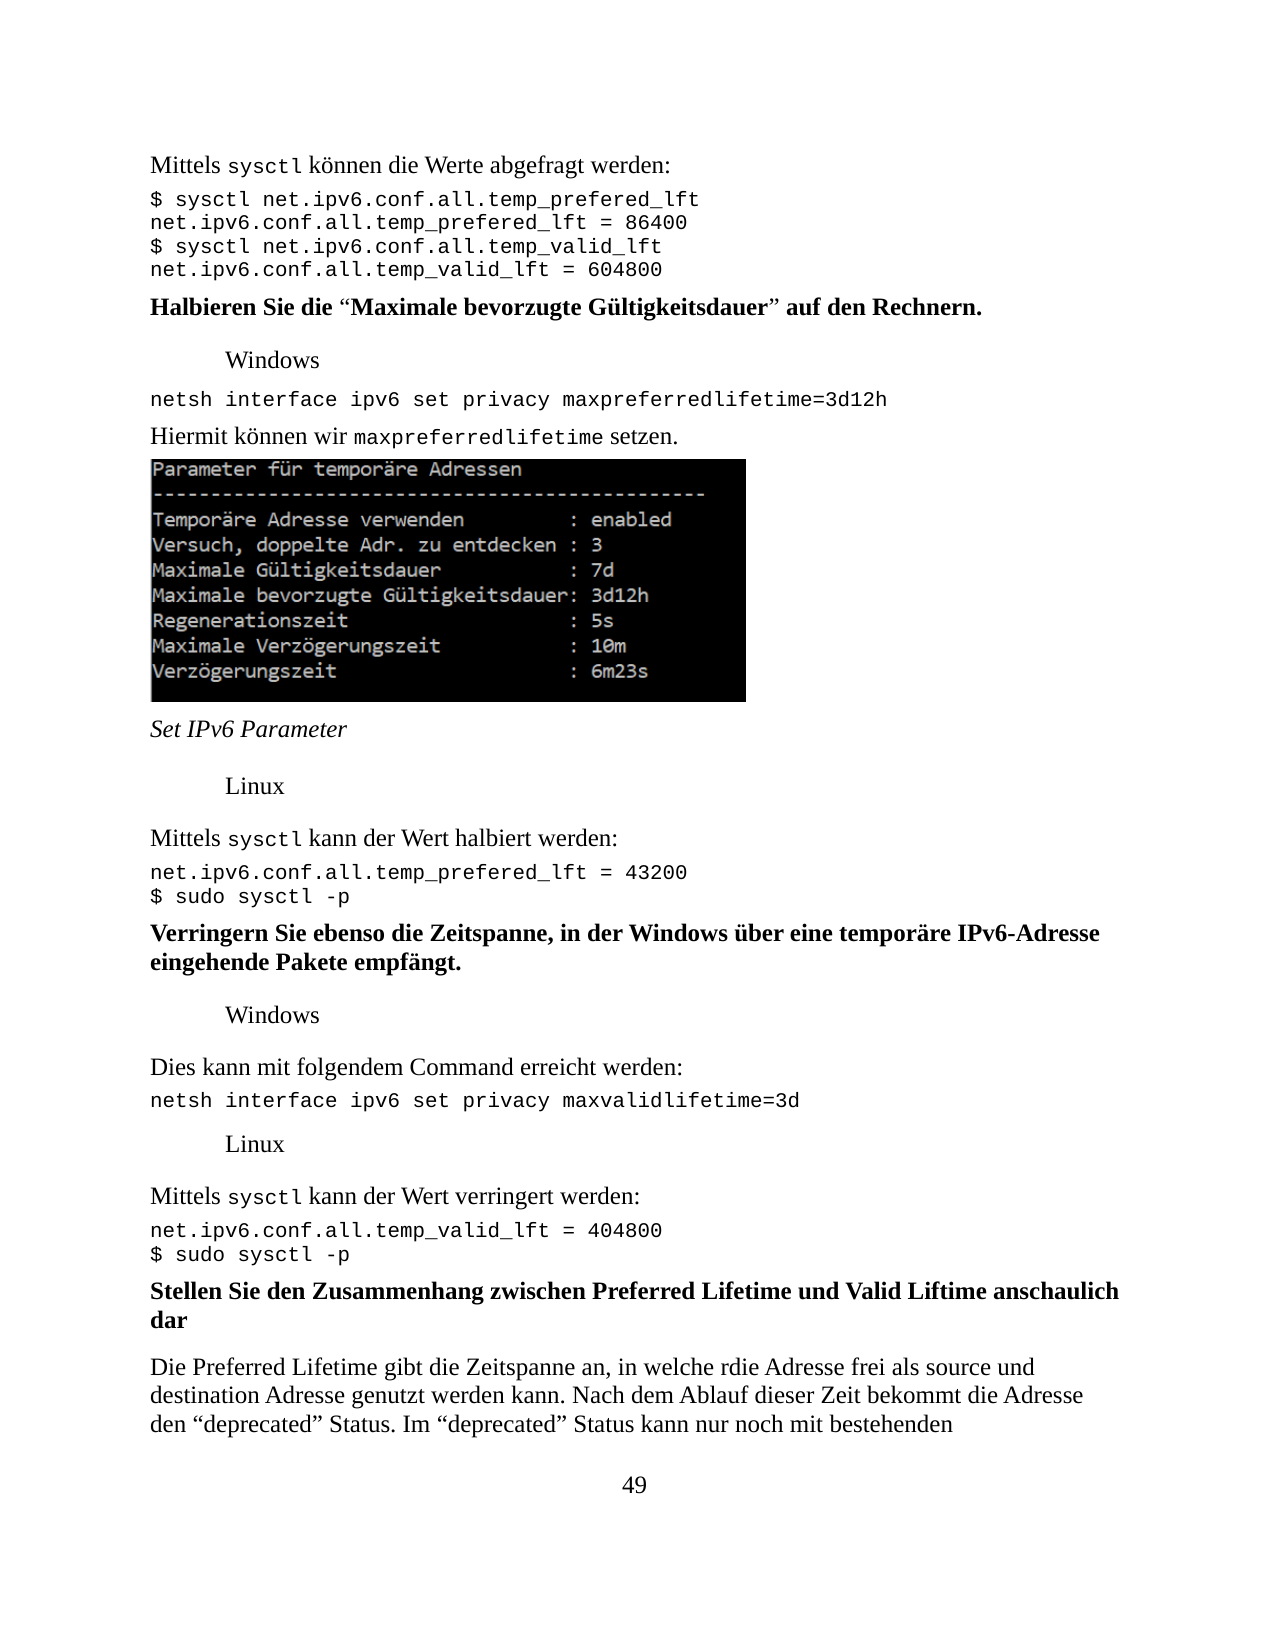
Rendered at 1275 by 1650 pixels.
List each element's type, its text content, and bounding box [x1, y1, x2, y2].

text Stellen Sie den Zusammenhang zwischen Preferred Lifetime und Valid Liftime anschaulich dar [150, 1276, 1125, 1334]
text net.ipv6.conf.all.temp_valid_lft = 604800 [150, 259, 1125, 283]
text Linux [225, 771, 1125, 799]
text Windows [225, 345, 1125, 373]
text Set IPv6 Parameter [150, 714, 1125, 743]
text netsh interface ipv6 set privacy maxpreferredlifetime=3d12h [150, 388, 1125, 412]
text Dies kann mit folgendem Command erreicht werden: [150, 1052, 1125, 1081]
text Verringern Sie ebenso die Zeitspanne, in der Windows über eine temporäre IPv6-Adresse eingehende Pakete empfängt. [150, 918, 1125, 976]
text $ sudo sysctl -p [150, 886, 1125, 909]
text $ sudo sysctl -p [150, 1244, 1125, 1267]
text Mittels sysctl können die Werte abgefragt werden: [150, 150, 1125, 179]
text $ sysctl net.ipv6.conf.all.temp_valid_lft [150, 236, 1125, 259]
text netsh interface ipv6 set privacy maxvalidlifetime=3d [150, 1090, 1125, 1114]
text net.ipv6.conf.all.temp_prefered_lft = 86400 [150, 212, 1125, 236]
text Hiermit können wir maxpreferredlifetime setzen. [150, 421, 1125, 451]
picture [150, 459, 746, 702]
text net.ipv6.conf.all.temp_valid_lft = 404800 [150, 1220, 1125, 1244]
text net.ipv6.conf.all.temp_prefered_lft = 43200 [150, 862, 1125, 886]
text $ sysctl net.ipv6.conf.all.temp_prefered_lft [150, 188, 1125, 212]
text Mittels sysctl kann der Wert verringert werden: [150, 1181, 1125, 1211]
text Halbieren Sie die “Maximale bevorzugte Gültigkeitsdauer” auf den Rechnern. [150, 292, 1125, 321]
text Die Preferred Lifetime gibt die Zeitspanne an, in welche rdie Adresse frei als source und destination Adresse genutzt werden kann. Nach dem Ablauf dieser Zeit bekommt die Adresse den “deprecated” Status. Im “deprecated” Status kann nur noch mit bestehenden [150, 1352, 1125, 1438]
text Linux [225, 1129, 1125, 1157]
text Windows [225, 1000, 1125, 1028]
text Mittels sysctl kann der Wert halbiert werden: [150, 823, 1125, 853]
